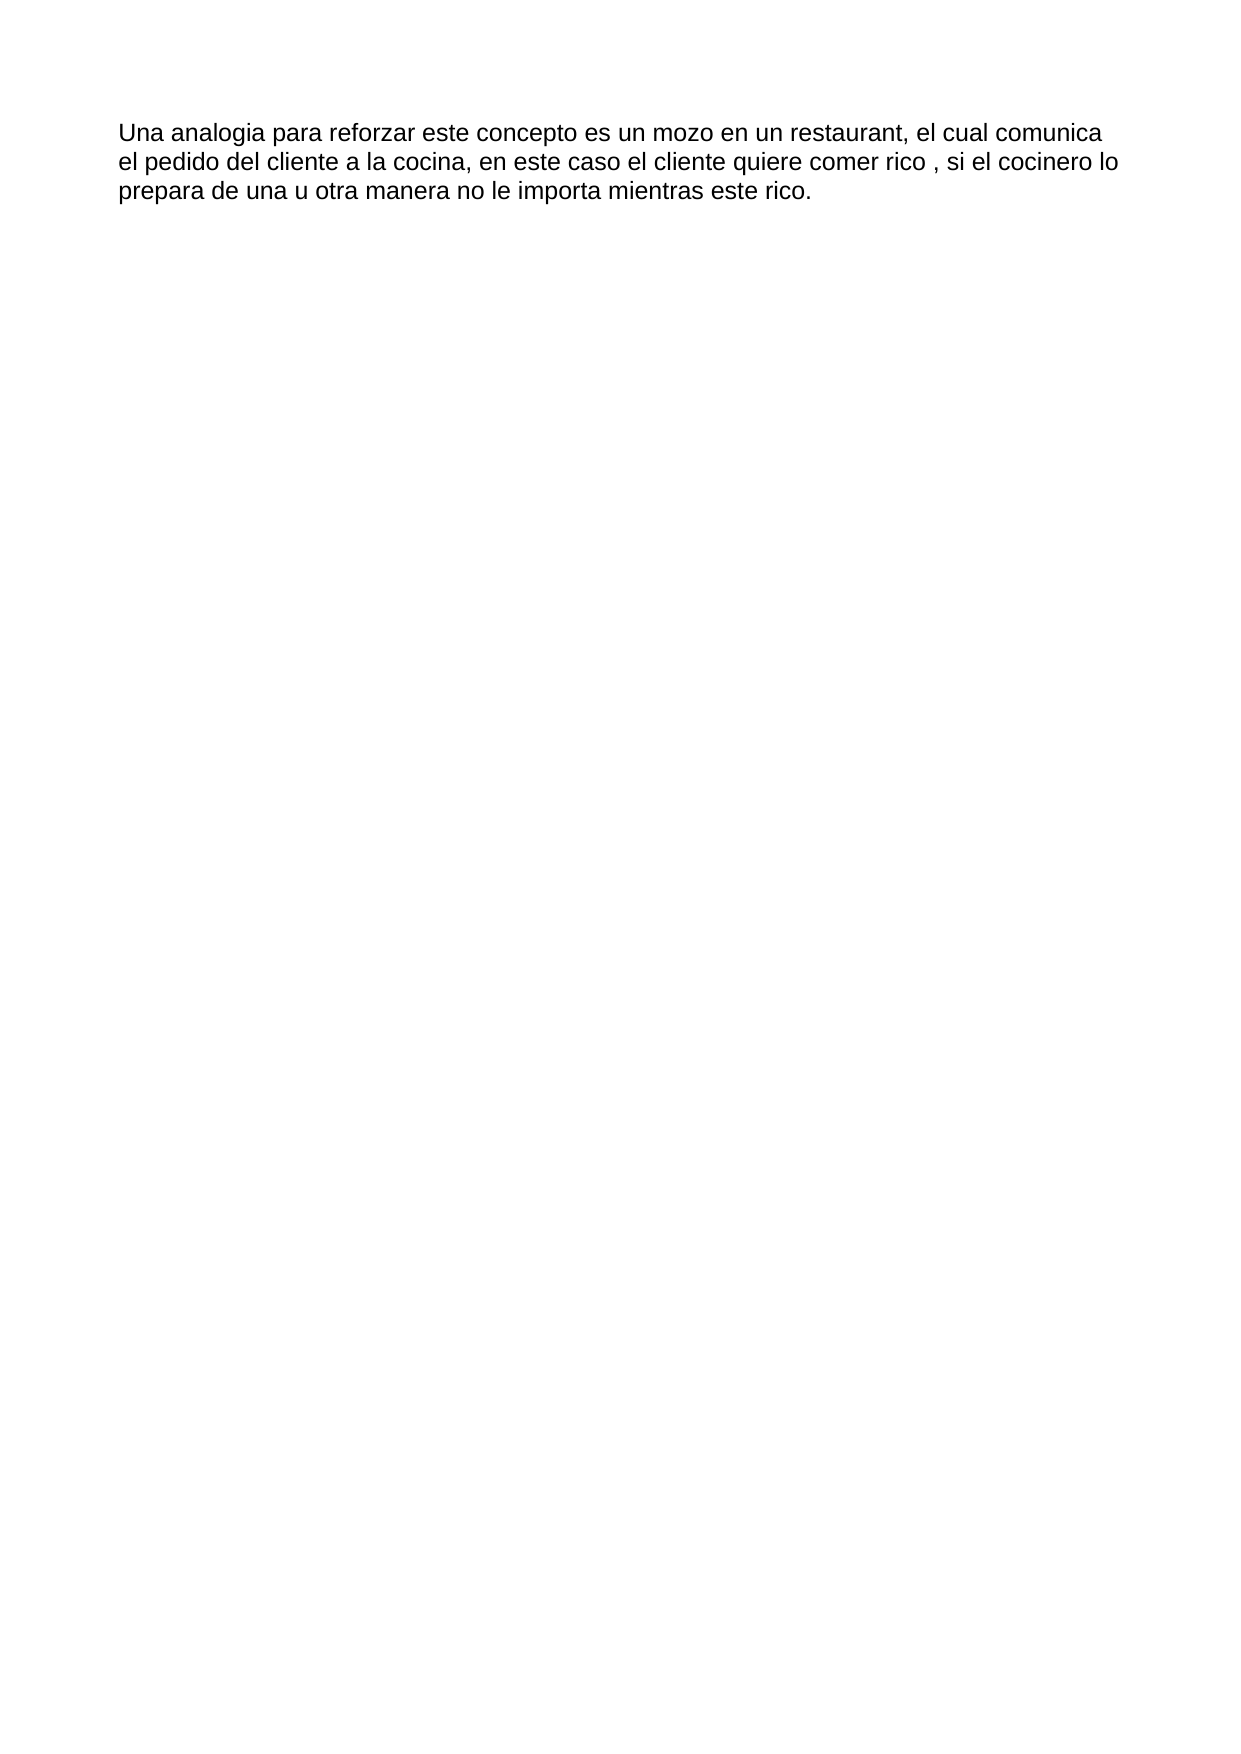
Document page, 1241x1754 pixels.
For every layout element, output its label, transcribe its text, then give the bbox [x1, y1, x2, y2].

text Una analogia para reforzar este concepto es un mozo en un restaurant, el cual comunica el pedido del cliente a la cocina, en este caso el cliente quiere comer rico , si el cocinero lo prepara de una u otra manera no le importa mientras este rico. [118, 118, 1122, 204]
